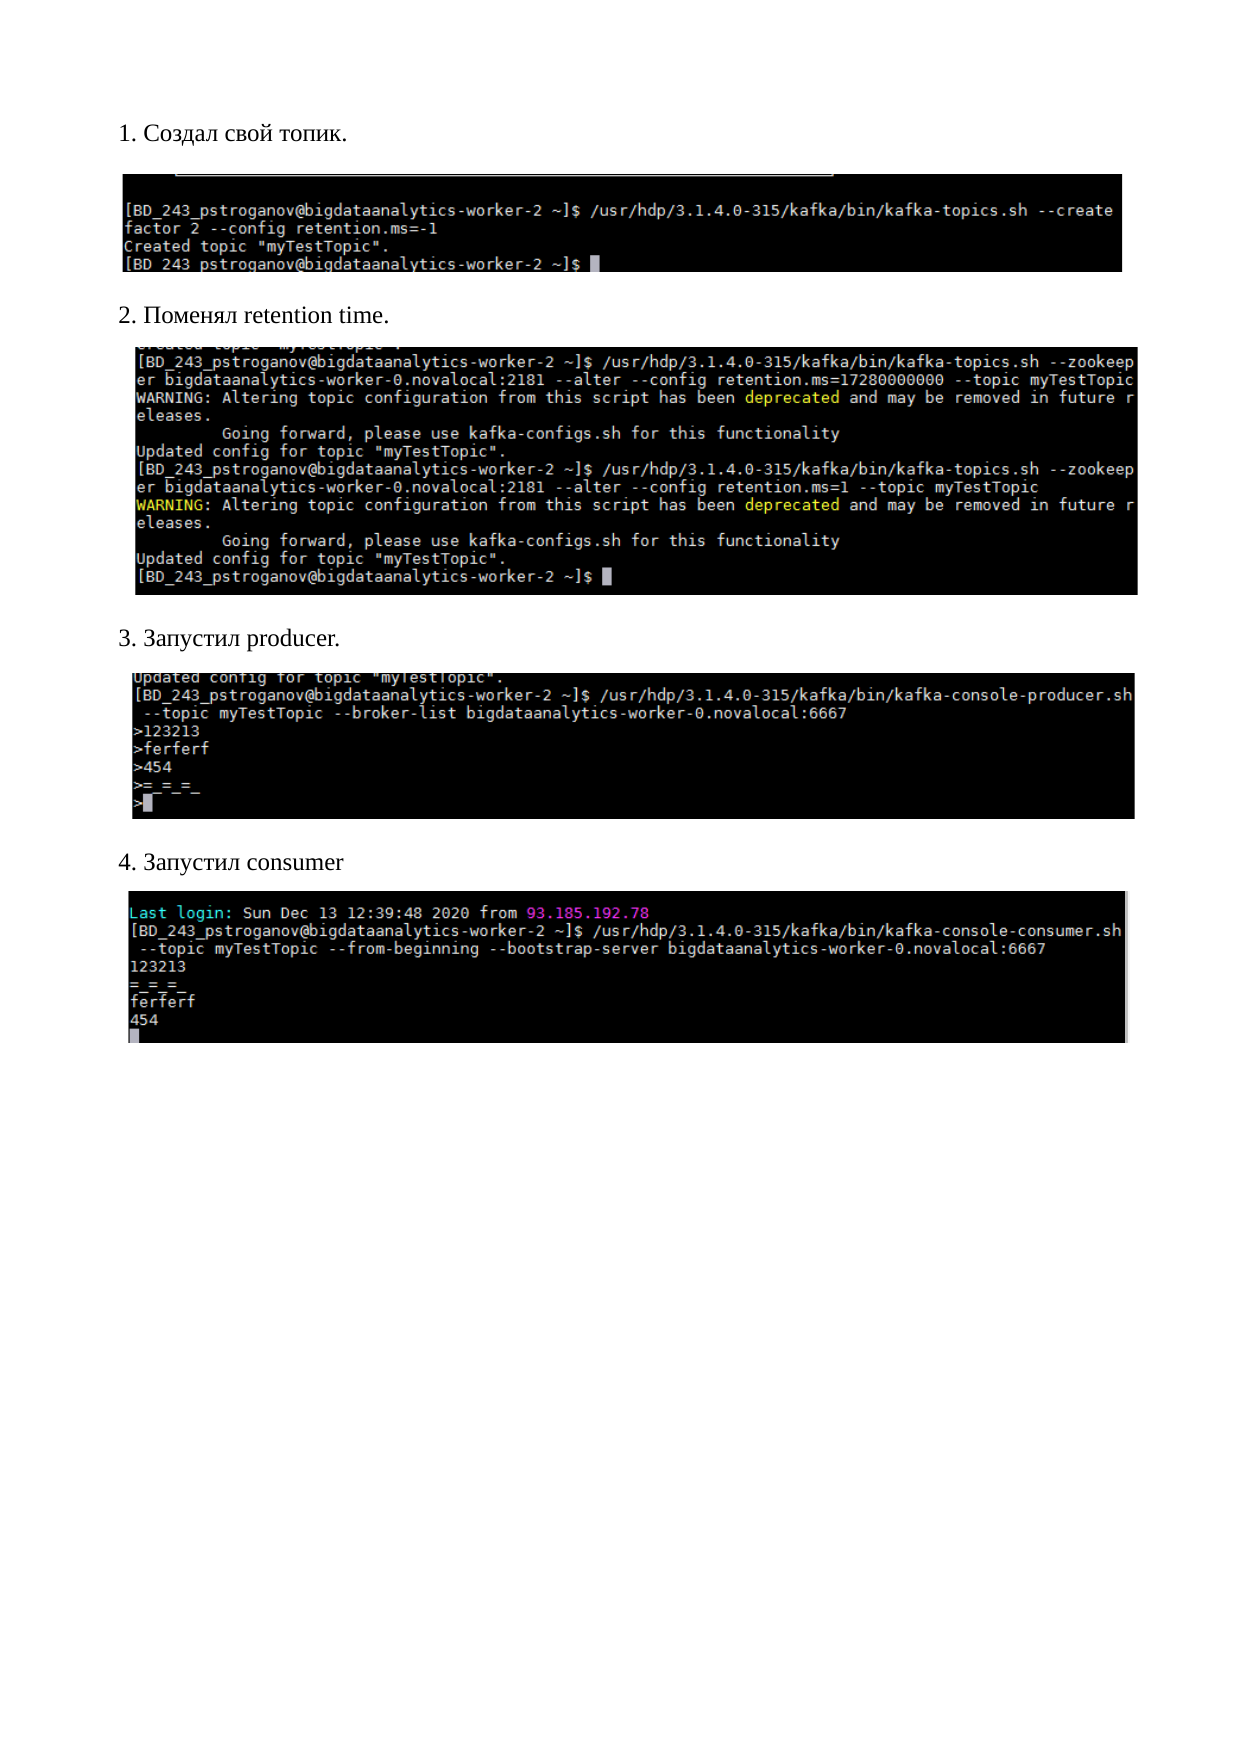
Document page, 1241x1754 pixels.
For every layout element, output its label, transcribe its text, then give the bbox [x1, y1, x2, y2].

text 3. Запустил producer. [118, 623, 1122, 652]
text 4. Запустил consumer [118, 847, 1122, 876]
picture [118, 174, 1123, 272]
picture [133, 347, 1138, 595]
text 2. Поменял retention time. [118, 301, 1122, 329]
picture [130, 673, 1135, 819]
text 1. Создал свой топик. [118, 118, 1122, 147]
picture [126, 891, 1130, 1043]
